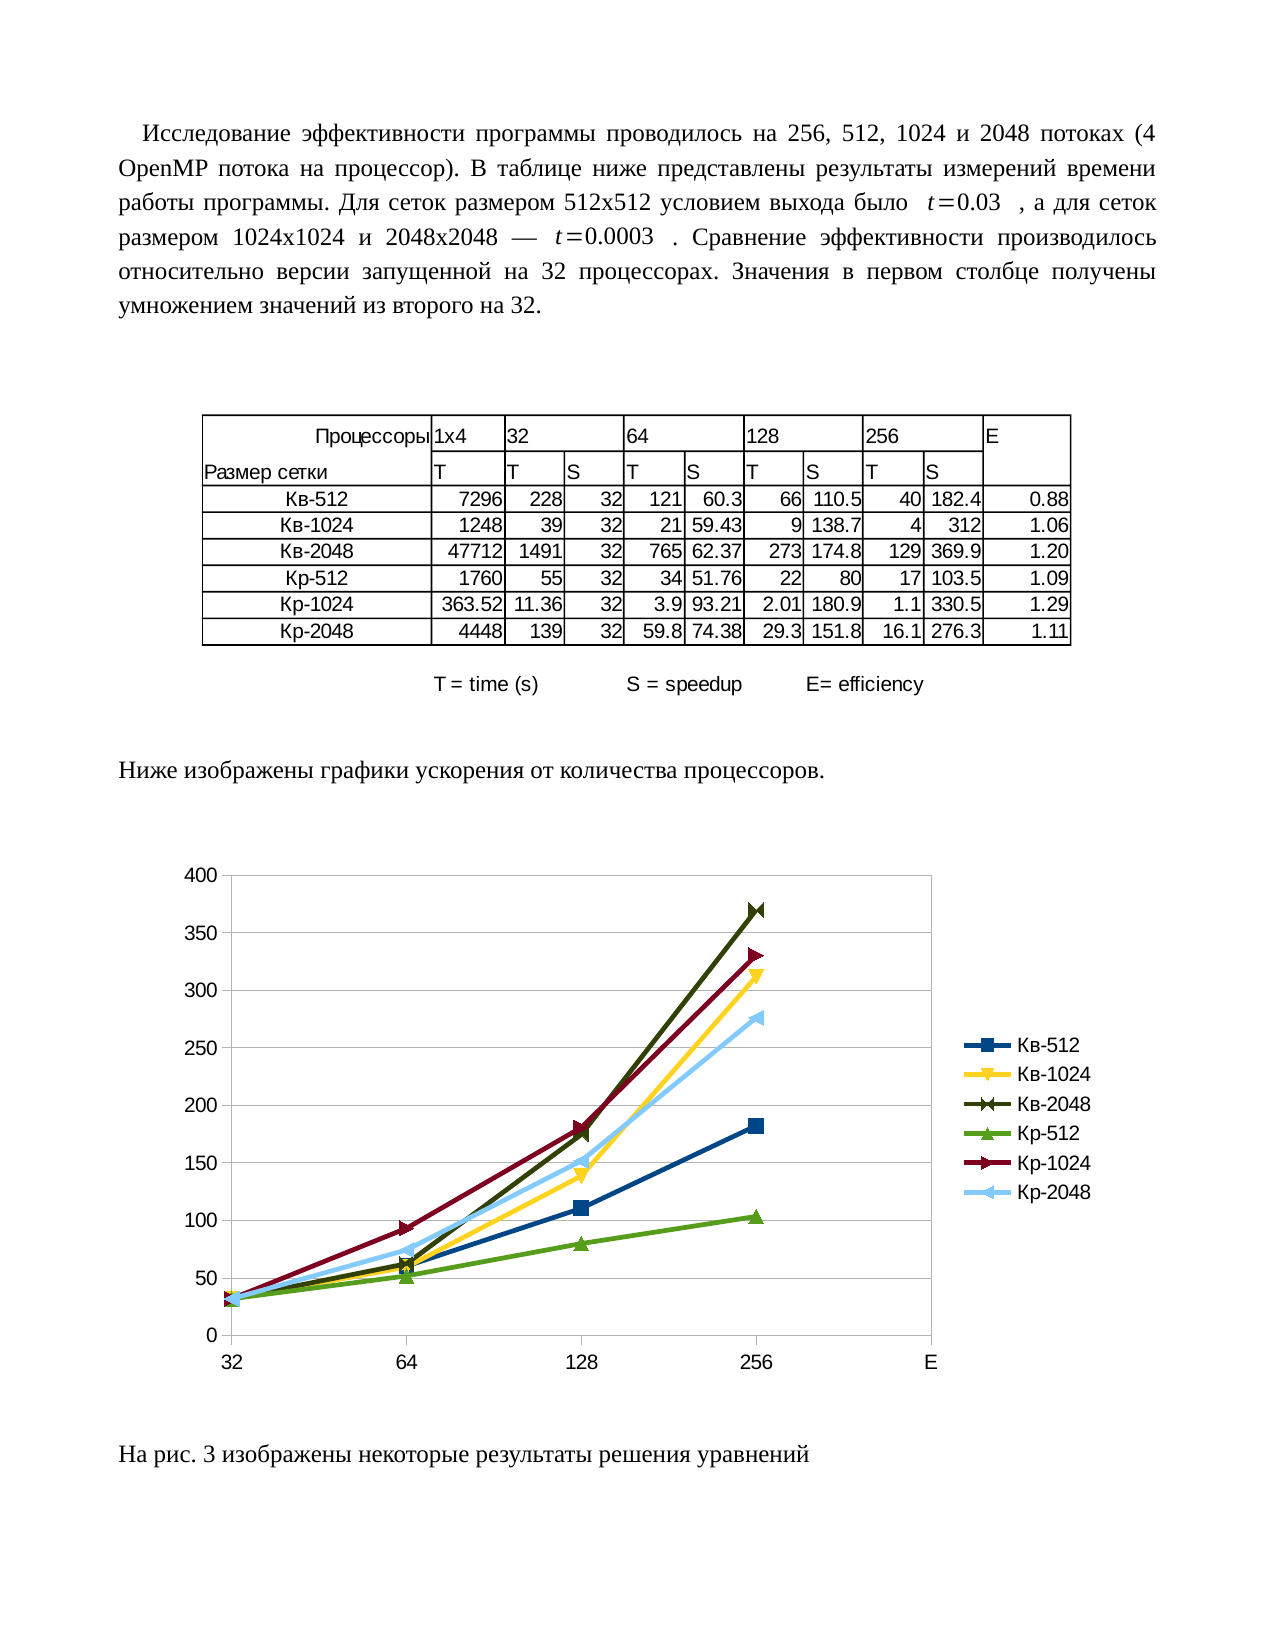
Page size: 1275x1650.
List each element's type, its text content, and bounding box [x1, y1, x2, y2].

text Исследование эффективности программы проводилось на 256, 512, 1024 и 2048 потоках (4 OpenMP потока на процессор). В таблице ниже представлены результаты измерений времени работы программы. Для сеток размером 512х512 условием выхода было, а для сеток размером 1024х1024 и 2048х2048 —. Сравнение эффективности производилось относительно версии запущенной на 32 процессорах. Значения в первом столбце получены умножением значений из второго на 32. [118, 118, 1157, 319]
text На рис. 3 изображены некоторые результаты решения уравнений [118, 1439, 1157, 1468]
text Ниже изображены графики ускорения от количества процессоров. [118, 755, 1157, 784]
